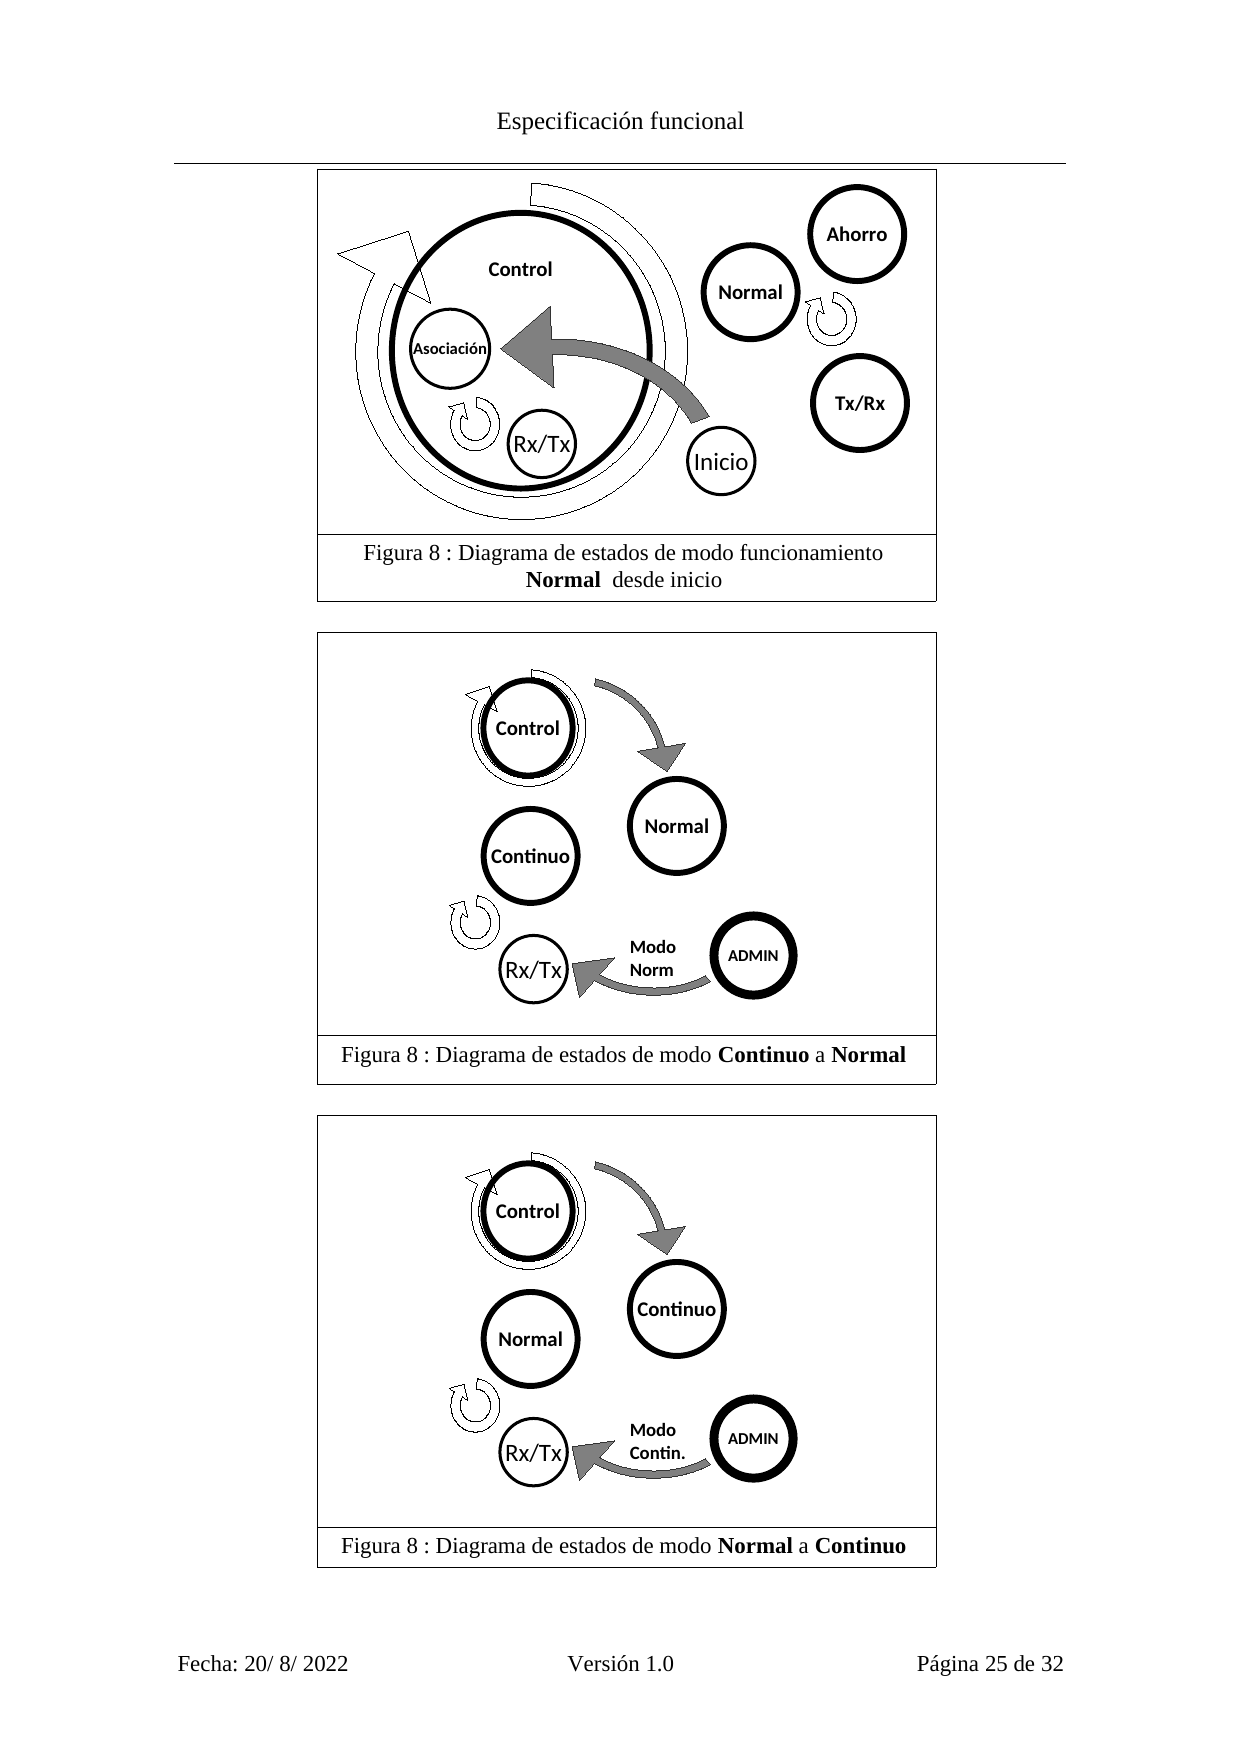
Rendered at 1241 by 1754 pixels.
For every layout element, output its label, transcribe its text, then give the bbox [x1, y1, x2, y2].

table_header [318, 170, 936, 534]
table_header [318, 633, 936, 1035]
table_cell Figura 8 : Diagrama de estados de modo funcionamiento Normal desde inicio [318, 535, 936, 601]
table_cell Figura 8 : Diagrama de estados de modo Continuo a Normal [318, 1036, 936, 1084]
table_cell Figura 8 : Diagrama de estados de modo Normal a Continuo [318, 1528, 936, 1567]
table_header [318, 1116, 936, 1527]
